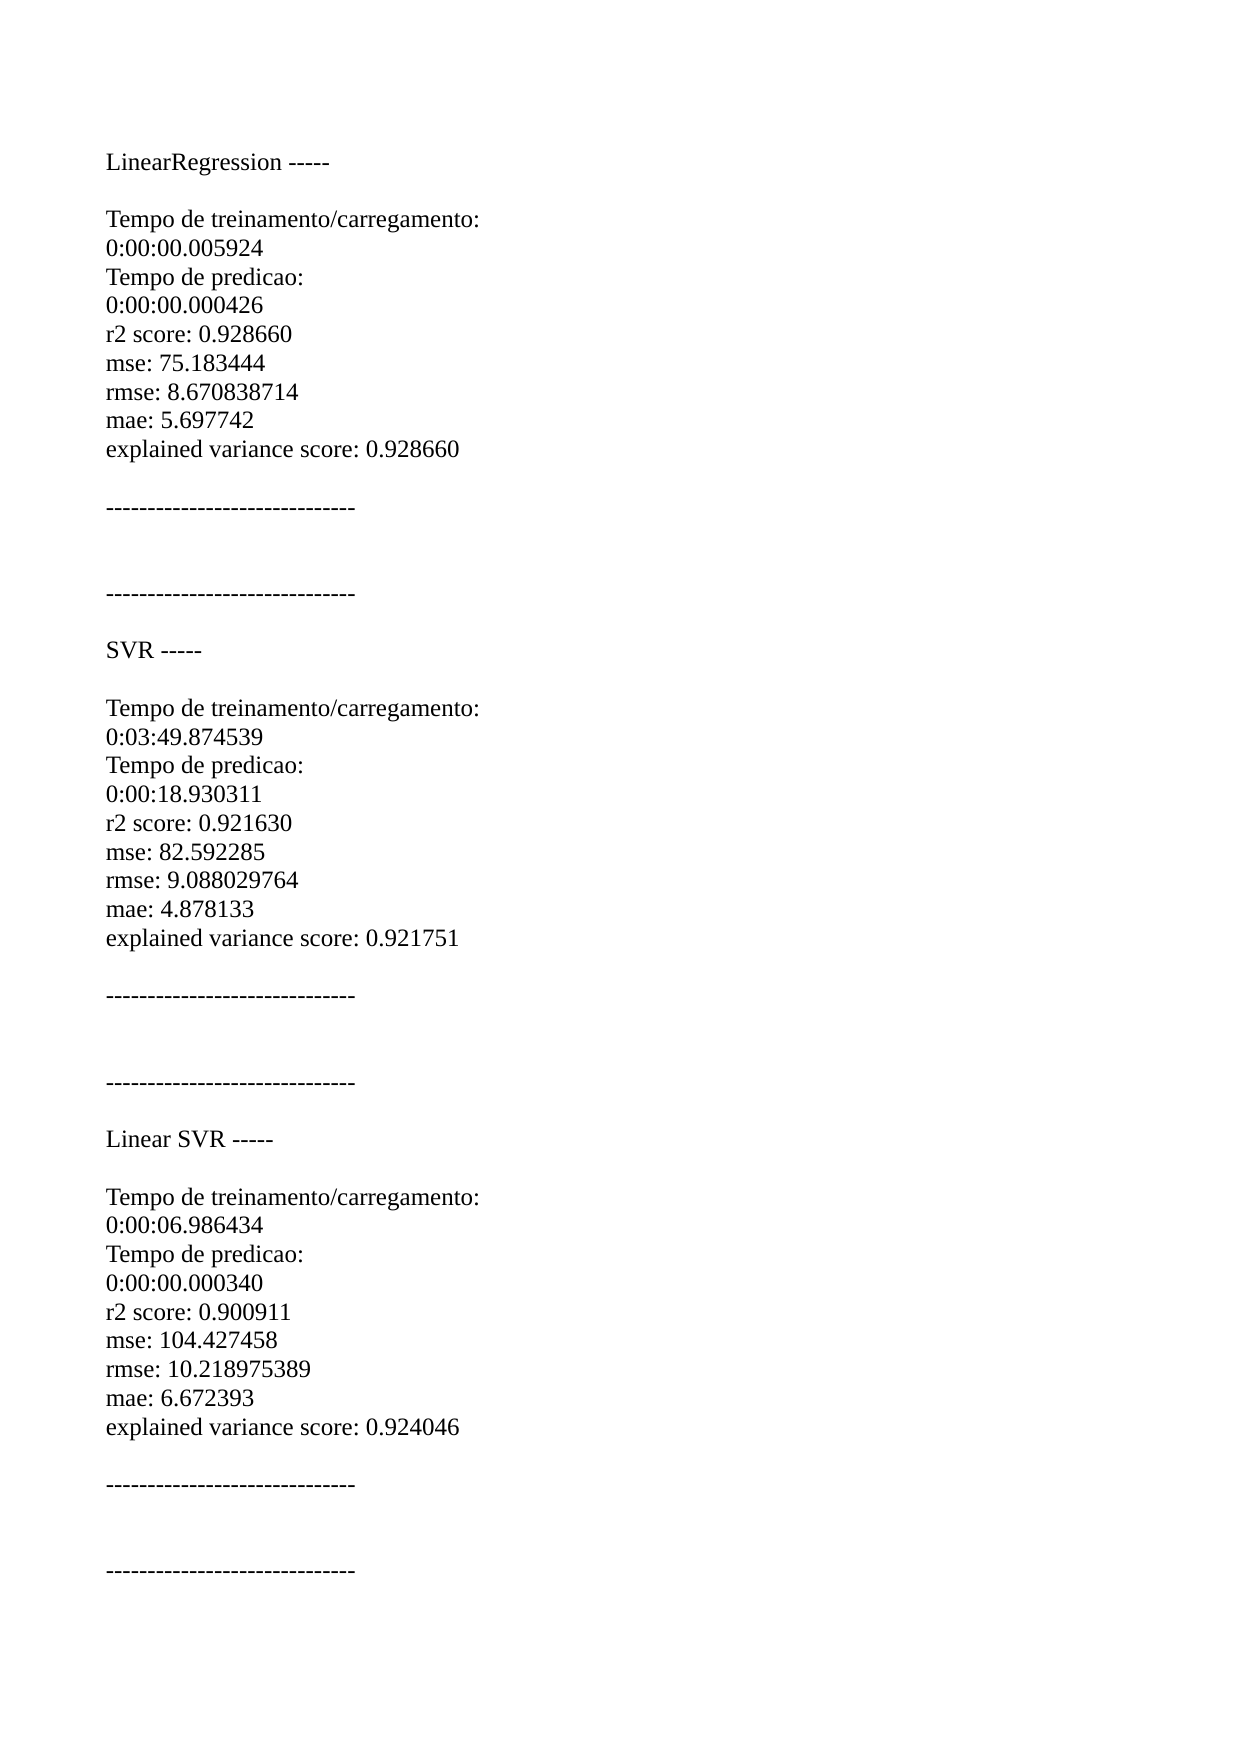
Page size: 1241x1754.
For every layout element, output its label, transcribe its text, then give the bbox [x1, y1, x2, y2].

text rmse: 10.218975389 [106, 1354, 1163, 1383]
text SVR ----- [106, 636, 1163, 664]
text mae: 4.878133 [106, 894, 1163, 923]
text 0:00:18.930311 [106, 779, 1163, 808]
text LinearRegression ----- [106, 147, 1163, 176]
text 0:00:00.000340 [106, 1268, 1163, 1297]
text mse: 82.592285 [106, 837, 1163, 866]
text ------------------------------ [106, 1556, 1163, 1584]
text r2 score: 0.900911 [106, 1297, 1163, 1326]
text Tempo de treinamento/carregamento: [106, 204, 1163, 233]
text 0:03:49.874539 [106, 722, 1163, 751]
text r2 score: 0.921630 [106, 808, 1163, 837]
text ------------------------------ [106, 981, 1163, 1009]
text Tempo de predicao: [106, 1239, 1163, 1268]
text ------------------------------ [106, 1469, 1163, 1498]
text mae: 6.672393 [106, 1383, 1163, 1412]
text ------------------------------ [106, 492, 1163, 521]
text Tempo de predicao: [106, 262, 1163, 291]
text mse: 75.183444 [106, 348, 1163, 377]
text Tempo de predicao: [106, 751, 1163, 779]
text Tempo de treinamento/carregamento: [106, 1182, 1163, 1211]
text ------------------------------ [106, 1067, 1163, 1096]
text mse: 104.427458 [106, 1326, 1163, 1354]
text rmse: 9.088029764 [106, 866, 1163, 894]
text explained variance score: 0.921751 [106, 923, 1163, 952]
text explained variance score: 0.924046 [106, 1412, 1163, 1441]
text r2 score: 0.928660 [106, 319, 1163, 348]
text 0:00:00.000426 [106, 291, 1163, 319]
text Linear SVR ----- [106, 1124, 1163, 1153]
text explained variance score: 0.928660 [106, 434, 1163, 463]
text rmse: 8.670838714 [106, 377, 1163, 406]
text 0:00:06.986434 [106, 1211, 1163, 1239]
text ------------------------------ [106, 578, 1163, 607]
text mae: 5.697742 [106, 406, 1163, 434]
text Tempo de treinamento/carregamento: [106, 693, 1163, 722]
text 0:00:00.005924 [106, 233, 1163, 262]
